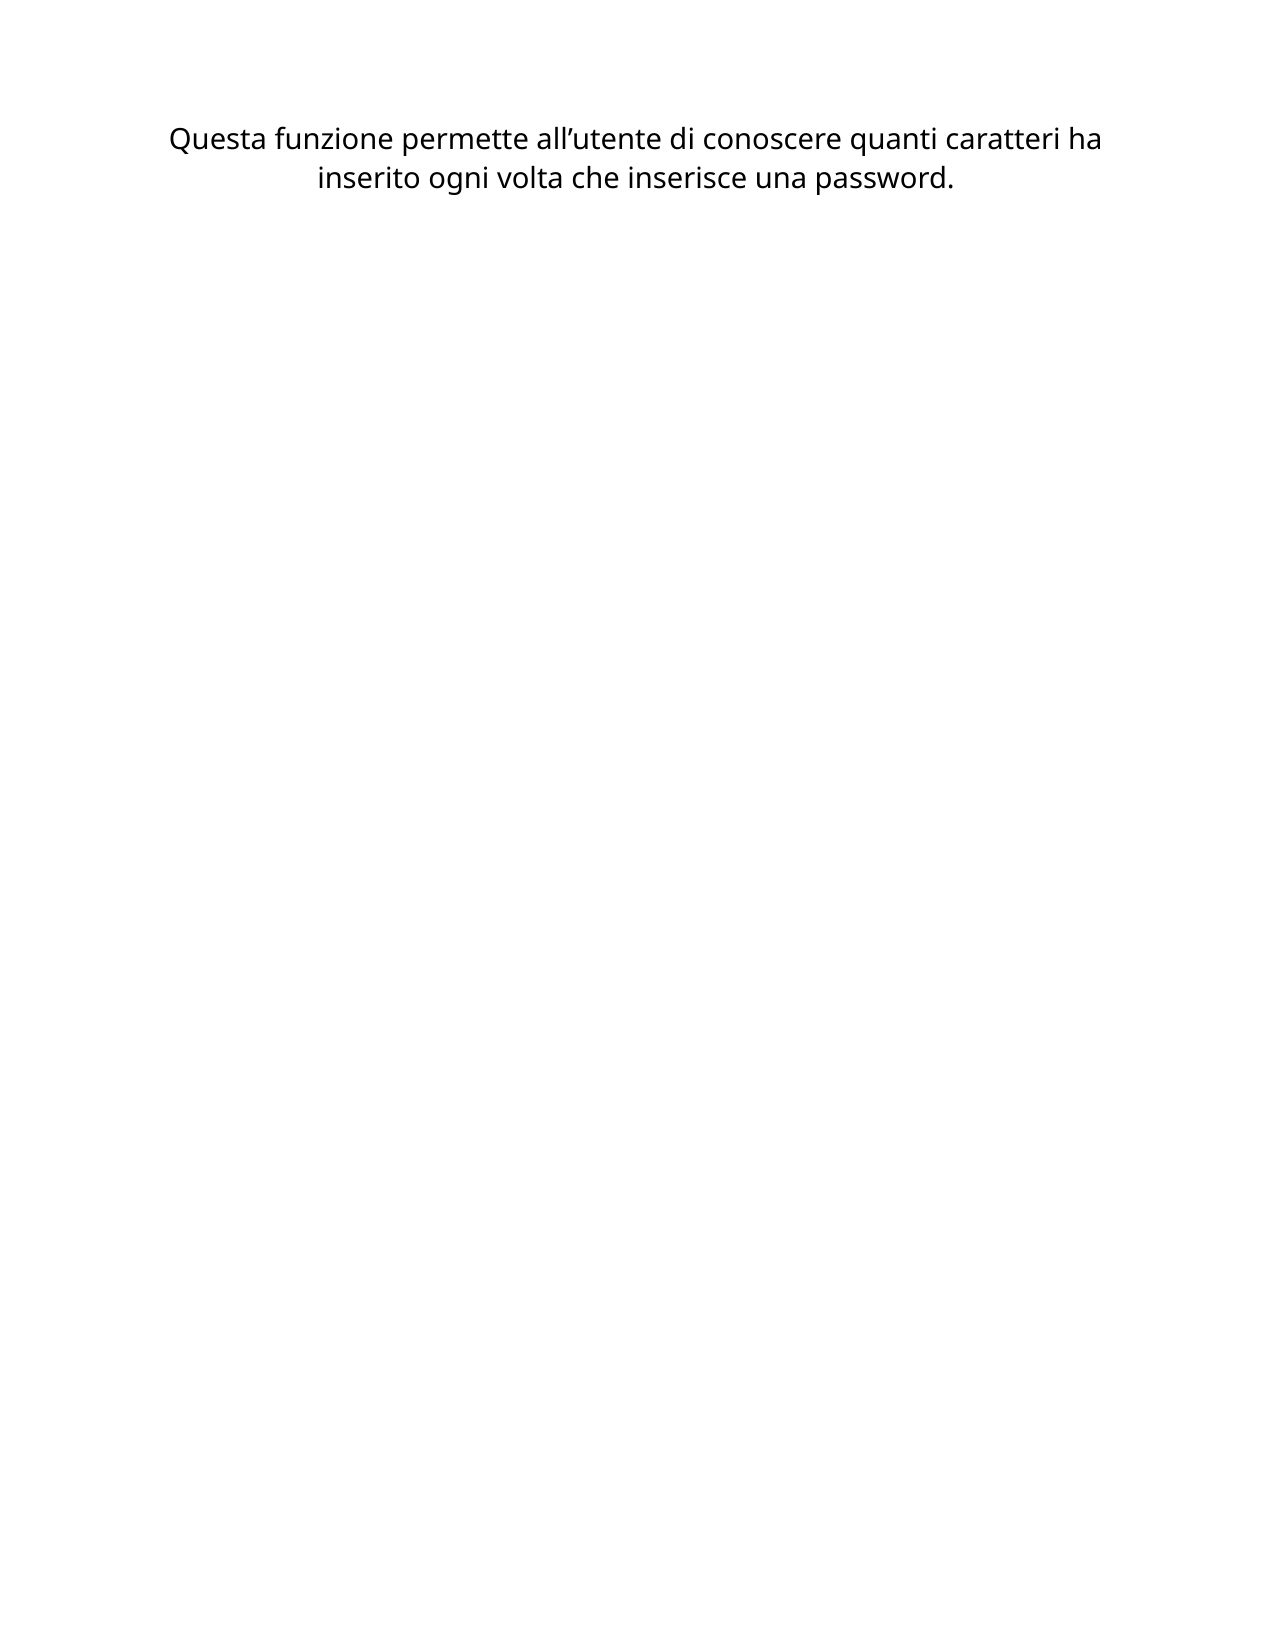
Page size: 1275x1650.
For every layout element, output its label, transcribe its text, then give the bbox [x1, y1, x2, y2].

text Questa funzione permette all’utente di conoscere quanti caratteri ha inserito ogni volta che inserisce una password. [114, 118, 1158, 197]
